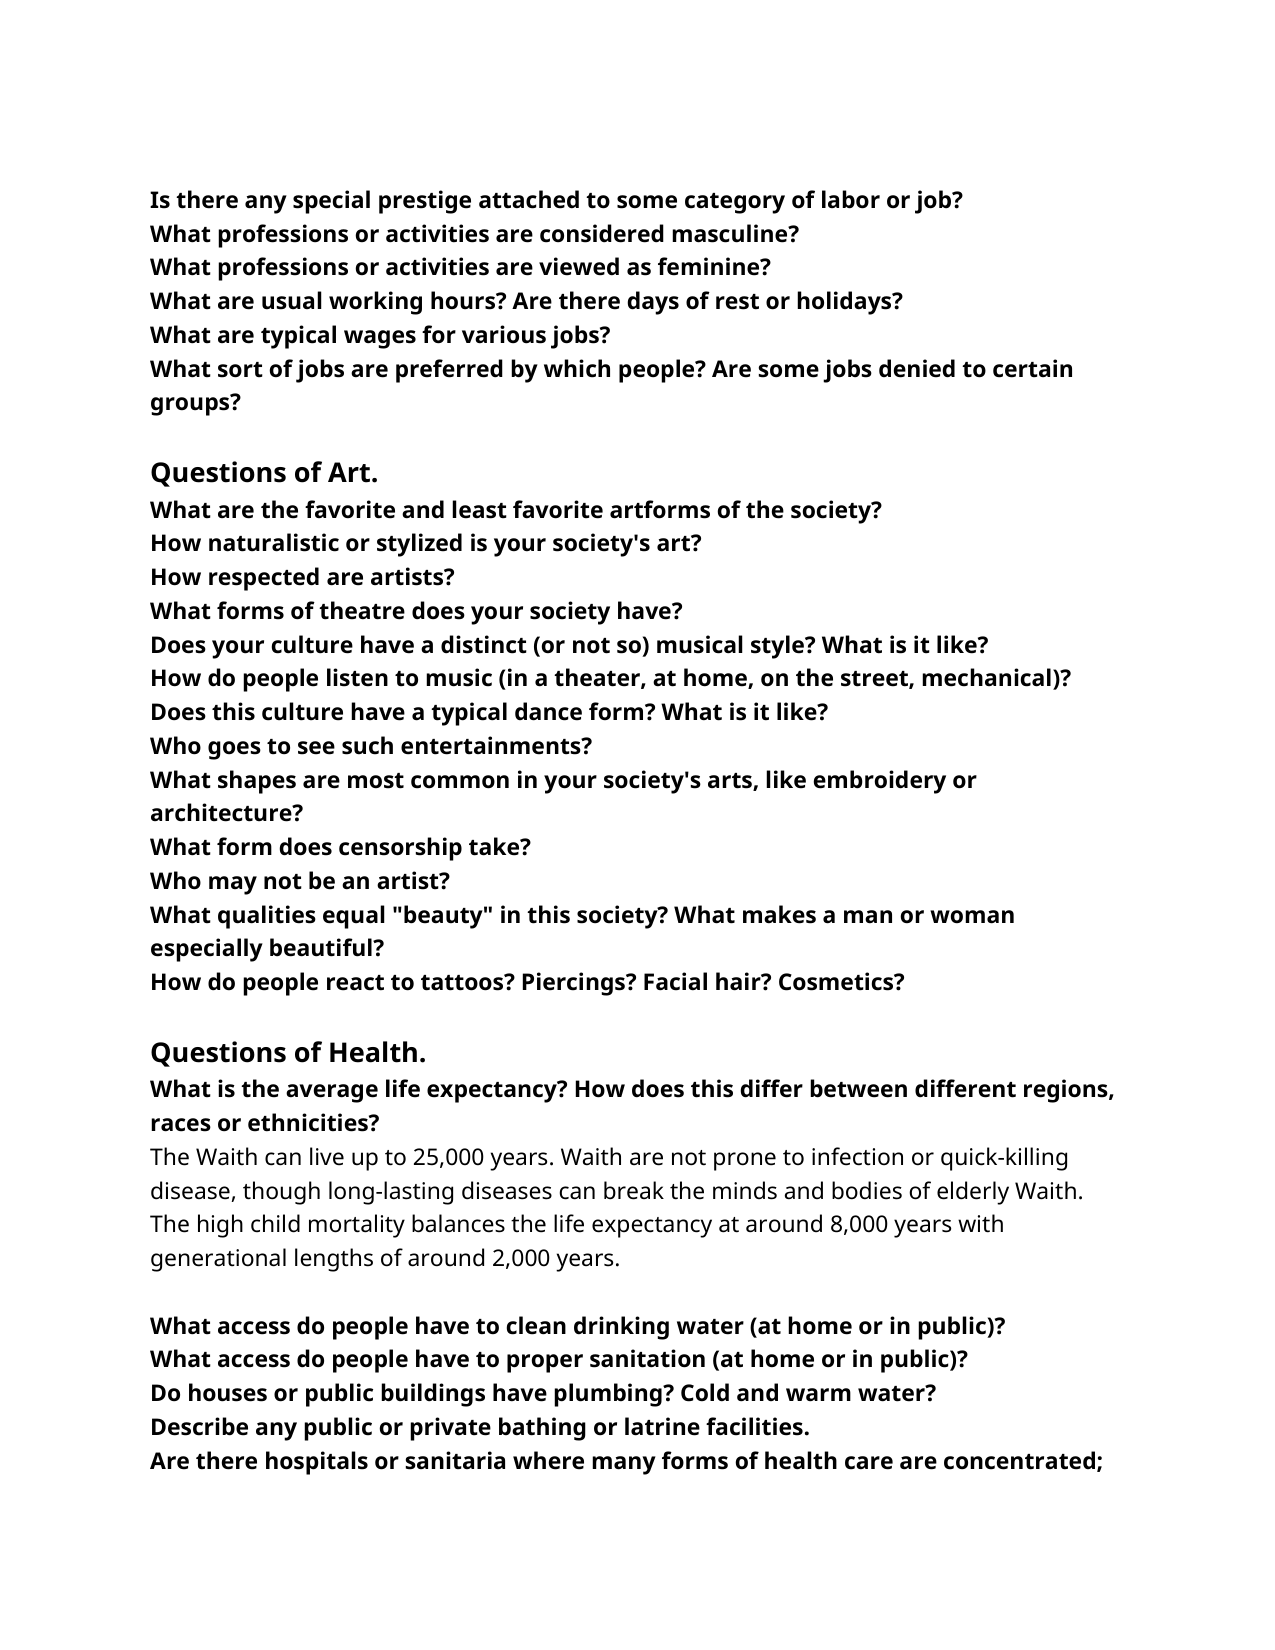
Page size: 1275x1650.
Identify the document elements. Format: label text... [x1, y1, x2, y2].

text Is there any special prestige attached to some category of labor or job? What professions or activities are considered masculine? What professions or activities are viewed as feminine? What are usual working hours? Are there days of rest or holidays? What are typical wages for various jobs? What sort of jobs are preferred by which people? Are some jobs denied to certain groups? [150, 150, 1125, 451]
text What forms of theatre does your society have? Does your culture have a distinct (or not so) musical style? What is it like? How do people listen to music (in a theater, at home, on the street, mechanical)? Does this culture have a typical dance form? What is it like? Who goes to see such entertainments? [150, 595, 1125, 761]
text How respected are artists? [150, 561, 1125, 592]
text The Waith can live up to 25,000 years. Waith are not prone to infection or quick-killing disease, though long-lasting diseases can break the minds and bodies of elderly Waith. The high child mortality balances the life expectancy at around 8,000 years with generational lengths of around 2,000 years. [150, 1141, 1125, 1273]
text What shapes are most common in your society's arts, like embroidery or architecture? What form does censorship take? Who may not be an artist? What qualities equal "beauty" in this society? What makes a man or woman especially beautiful? How do people react to tattoos? Piercings? Facial hair? Cosmetics? [150, 763, 1125, 1031]
text Questions of Health. [150, 1033, 1125, 1070]
text What are the favorite and least favorite artforms of the society? How naturalistic or stylized is your society's art? [150, 493, 1125, 558]
text What is the average life expectancy? How does this differ between different regions, races or ethnicities? [150, 1073, 1125, 1138]
text What access do people have to clean drinking water (at home or in public)? What access do people have to proper sanitation (at home or in public)? Do houses or public buildings have plumbing? Cold and warm water? Describe any public or private bathing or latrine facilities. Are there hospitals or sanitaria where many forms of health care are concentrated; [150, 1276, 1125, 1476]
text Questions of Art. [150, 454, 1125, 491]
